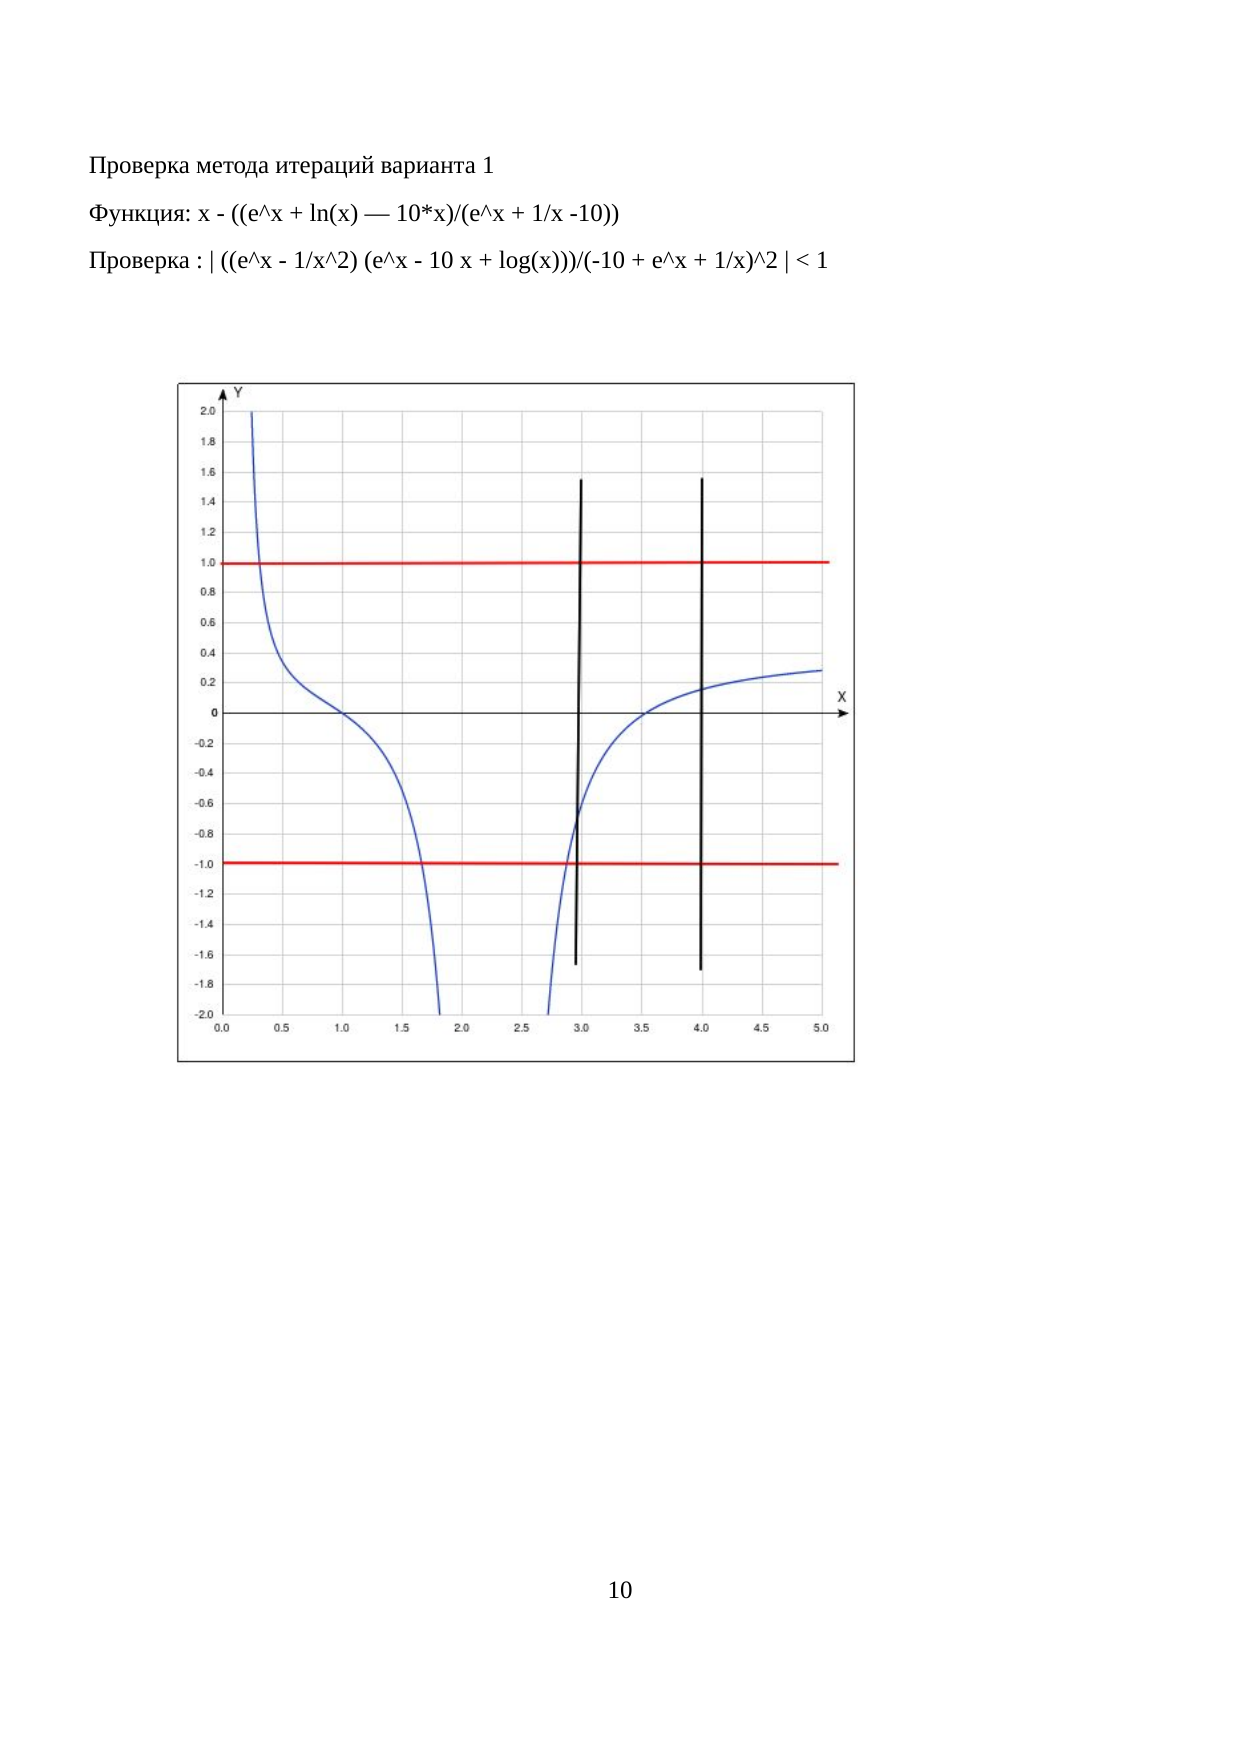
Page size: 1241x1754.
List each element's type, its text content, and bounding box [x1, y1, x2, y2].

picture [156, 375, 871, 1077]
text Проверка : | ((e^x - 1/x^2) (e^x - 10 x + log(x)))/(-10 + e^x + 1/x)^2 | < 1 [88, 245, 1151, 274]
text Проверка метода итераций варианта 1 [88, 150, 1151, 179]
text Функция: x - ((e^x + ln(x) — 10*x)/(e^x + 1/x -10)) [88, 198, 1151, 226]
